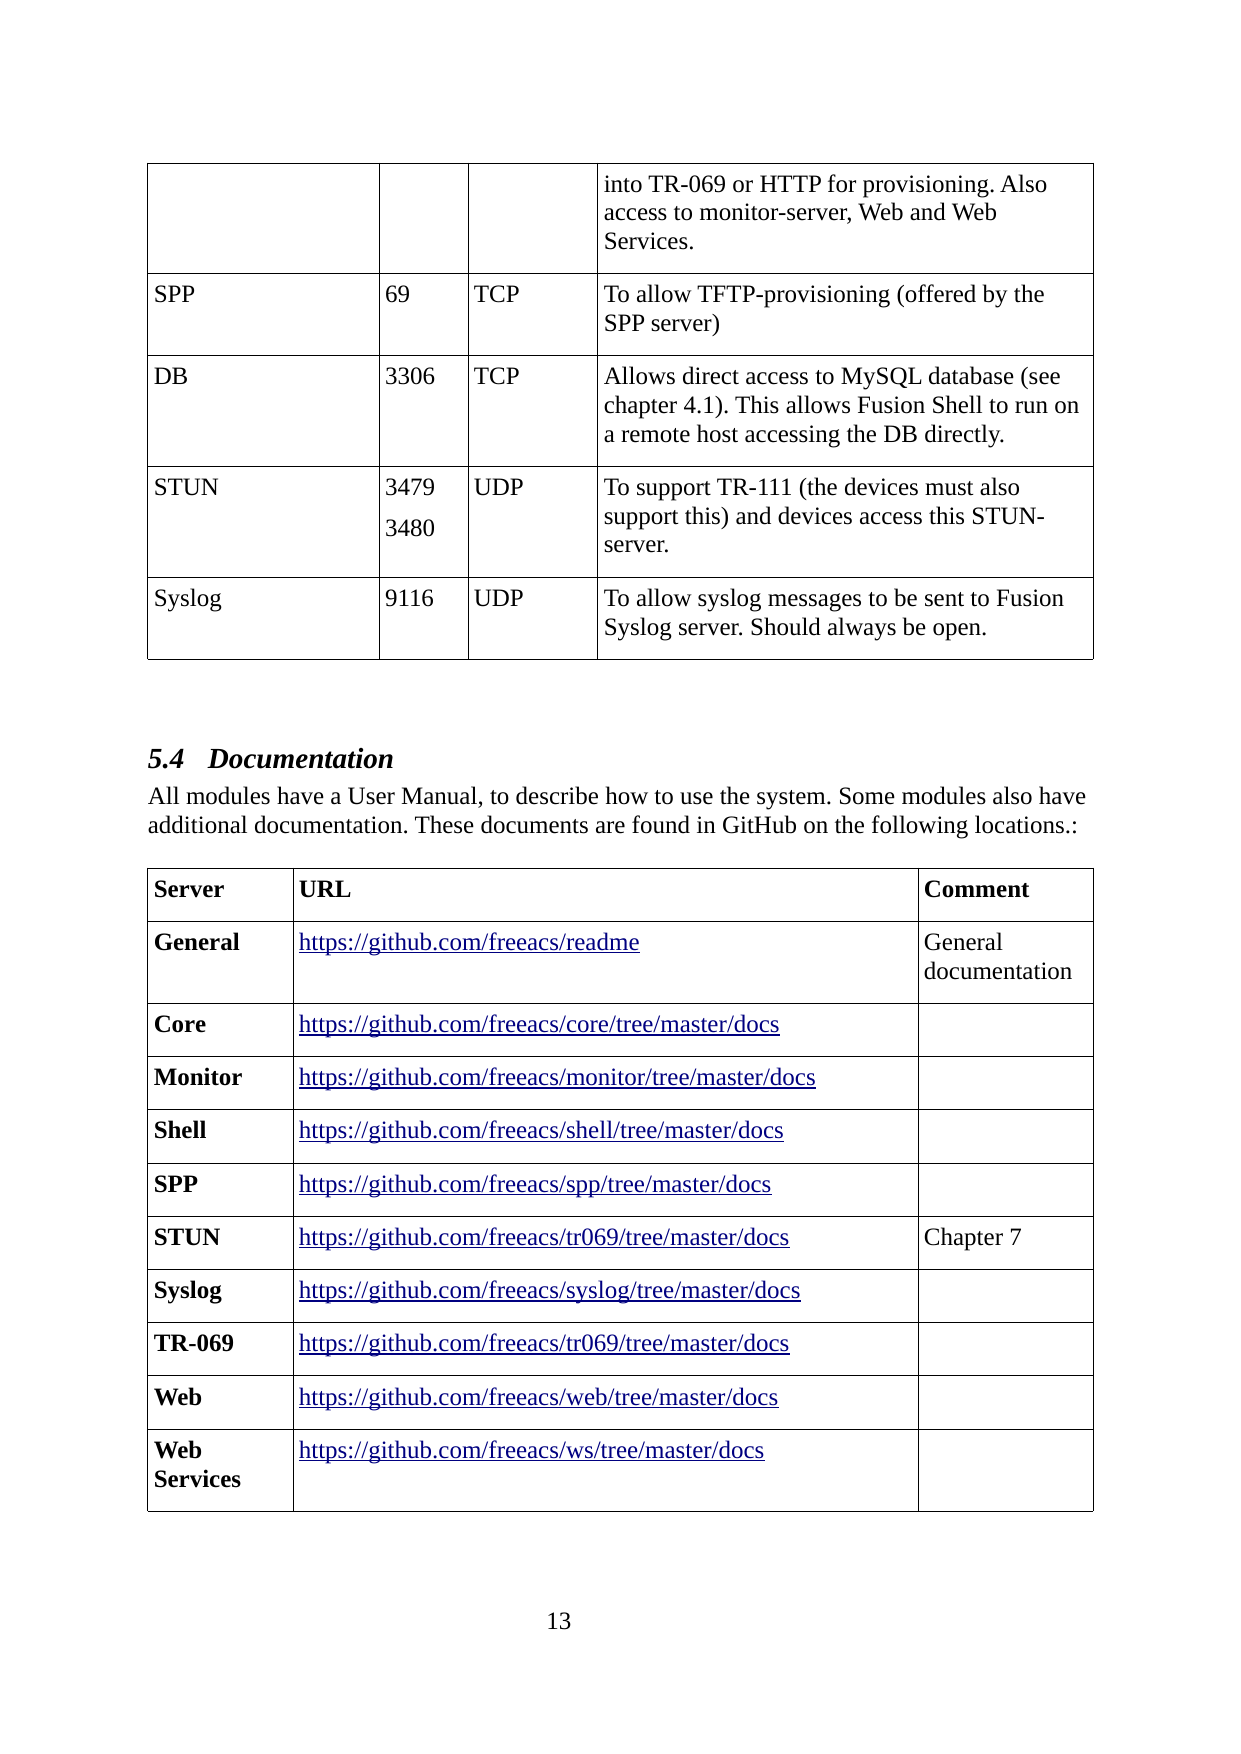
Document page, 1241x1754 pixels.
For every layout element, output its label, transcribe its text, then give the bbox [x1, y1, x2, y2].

table_cell SPP [148, 274, 379, 355]
table_cell UDP [469, 578, 597, 658]
table_cell Chapter 7 [919, 1217, 1093, 1269]
table_cell [469, 164, 597, 273]
table_cell TR-069 [148, 1323, 293, 1375]
table_cell [380, 164, 468, 273]
table_cell https://github.com/freeacs/spp/tree/master/docs [294, 1164, 918, 1216]
table_cell https://github.com/freeacs/ws/tree/master/docs [294, 1430, 918, 1511]
table_cell 3306 [380, 356, 468, 466]
table_cell [919, 1430, 1093, 1511]
table_cell Syslog [148, 578, 379, 658]
table_cell TCP [469, 274, 597, 355]
table_header Server [148, 869, 293, 921]
table_cell Syslog [148, 1270, 293, 1322]
table_cell https://github.com/freeacs/readme [294, 922, 918, 1003]
table_cell Shell [148, 1110, 293, 1162]
table_cell STUN [148, 1217, 293, 1269]
table_cell https://github.com/freeacs/web/tree/master/docs [294, 1376, 918, 1429]
table_cell into TR-069 or HTTP for provisioning. Also access to monitor-server, Web and Web Services. [598, 164, 1093, 273]
table_cell TCP [469, 356, 597, 466]
table_cell 9116 [380, 578, 468, 658]
table_header URL [294, 869, 918, 921]
table_cell SPP [148, 1164, 293, 1216]
table_cell [919, 1376, 1093, 1429]
table_cell General [148, 922, 293, 1003]
table_cell 69 [380, 274, 468, 355]
table_cell To allow TFTP-provisioning (offered by the SPP server) [598, 274, 1093, 355]
table_cell General documentation [919, 922, 1093, 1003]
table_cell https://github.com/freeacs/shell/tree/master/docs [294, 1110, 918, 1162]
text All modules have a User Manual, to describe how to use the system. Some modules also have additional documentation. These documents are found in GitHub on the following locations.: [148, 781, 1092, 839]
table_cell DB [148, 356, 379, 466]
table_cell To support TR-111 (the devices must also support this) and devices access this STUN-server. [598, 467, 1093, 577]
table_cell Web [148, 1376, 293, 1429]
table_cell https://github.com/freeacs/tr069/tree/master/docs [294, 1217, 918, 1269]
table_cell [919, 1110, 1093, 1162]
table_cell https://github.com/freeacs/core/tree/master/docs [294, 1004, 918, 1056]
table_cell [919, 1004, 1093, 1056]
table_cell Core [148, 1004, 293, 1056]
table_cell [919, 1164, 1093, 1216]
table_cell Allows direct access to MySQL database (see chapter 4.1). This allows Fusion Shell to run on a remote host accessing the DB directly. [598, 356, 1093, 466]
table_cell STUN [148, 467, 379, 577]
table_cell https://github.com/freeacs/tr069/tree/master/docs [294, 1323, 918, 1375]
table_cell [919, 1057, 1093, 1109]
table_cell To allow syslog messages to be sent to Fusion Syslog server. Should always be open. [598, 578, 1093, 658]
table_cell UDP [469, 467, 597, 577]
table_cell Web Services [148, 1430, 293, 1511]
table_cell [919, 1270, 1093, 1322]
subtitle Documentation [148, 742, 1092, 775]
table_header Comment [919, 869, 1093, 921]
table_cell https://github.com/freeacs/syslog/tree/master/docs [294, 1270, 918, 1322]
table_cell Monitor [148, 1057, 293, 1109]
table_cell [919, 1323, 1093, 1375]
table_cell 3479 3480 [380, 467, 468, 577]
table_cell [148, 164, 379, 273]
table_cell https://github.com/freeacs/monitor/tree/master/docs [294, 1057, 918, 1109]
